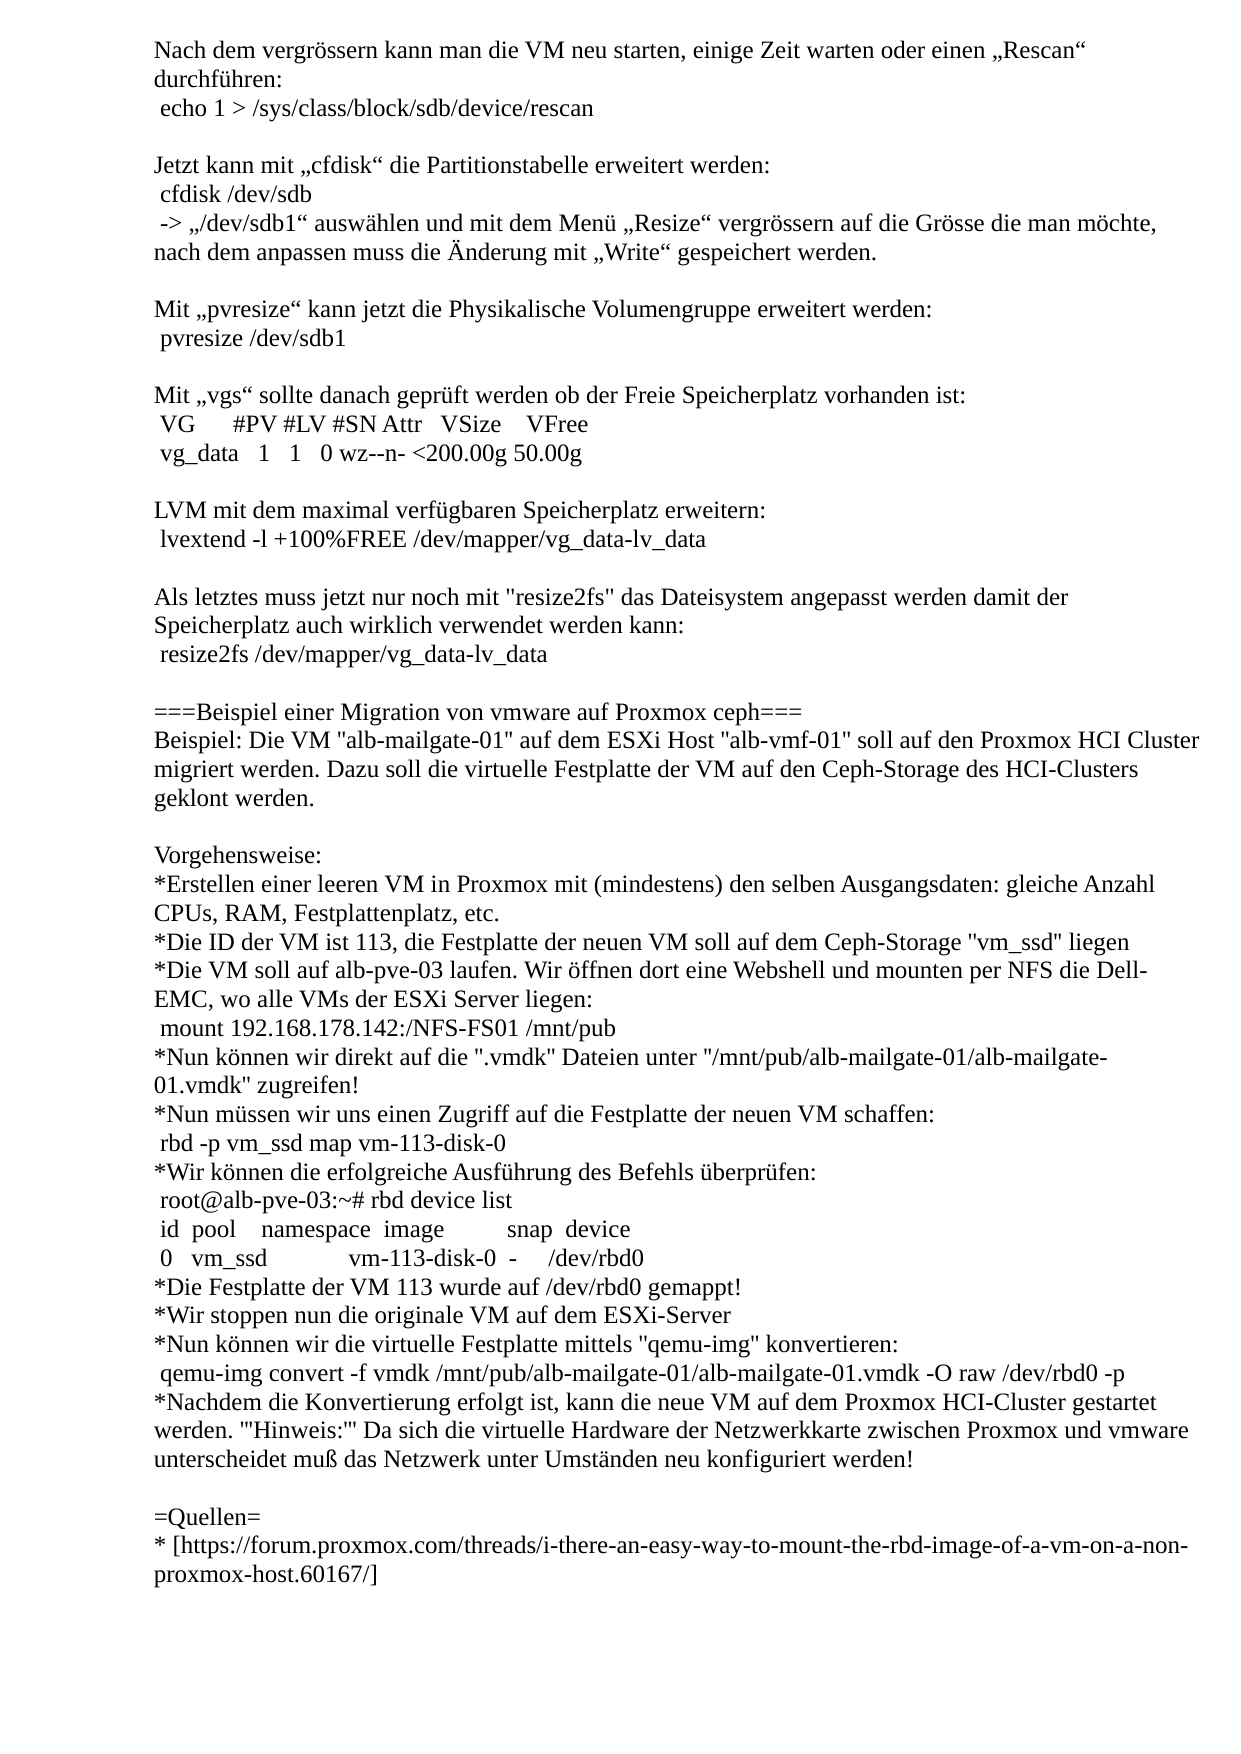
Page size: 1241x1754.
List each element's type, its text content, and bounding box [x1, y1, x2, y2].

text id pool namespace image snap device [153, 1214, 1205, 1243]
text *Die VM soll auf alb-pve-03 laufen. Wir öffnen dort eine Webshell und mounten per NFS die Dell-EMC, wo alle VMs der ESXi Server liegen: [153, 955, 1205, 1013]
text *Nun können wir die virtuelle Festplatte mittels ''qemu-img'' konvertieren: [153, 1329, 1205, 1358]
text *Wir stoppen nun die originale VM auf dem ESXi-Server [153, 1300, 1205, 1329]
text root@alb-pve-03:~# rbd device list [153, 1185, 1205, 1214]
text vg_data 1 1 0 wz--n- <200.00g 50.00g [153, 438, 1205, 467]
text Als letztes muss jetzt nur noch mit "resize2fs" das Dateisystem angepasst werden damit der Speicherplatz auch wirklich verwendet werden kann: [153, 582, 1205, 639]
text qemu-img convert -f vmdk /mnt/pub/alb-mailgate-01/alb-mailgate-01.vmdk -O raw /dev/rbd0 -p [153, 1358, 1205, 1387]
text -> „/dev/sdb1“ auswählen und mit dem Menü „Resize“ vergrössern auf die Grösse die man möchte, nach dem anpassen muss die Änderung mit „Write“ gespeichert werden. [153, 208, 1205, 265]
text =Quellen= [153, 1502, 1205, 1530]
text cfdisk /dev/sdb [153, 179, 1205, 208]
text *Die Festplatte der VM 113 wurde auf /dev/rbd0 gemappt! [153, 1272, 1205, 1300]
text *Nun können wir direkt auf die ''.vmdk'' Dateien unter ''/mnt/pub/alb-mailgate-01/alb-mailgate-01.vmdk'' zugreifen! [153, 1042, 1205, 1099]
text Mit „vgs“ sollte danach geprüft werden ob der Freie Speicherplatz vorhanden ist: [153, 380, 1205, 409]
text *Nachdem die Konvertierung erfolgt ist, kann die neue VM auf dem Proxmox HCI-Cluster gestartet werden. '''Hinweis:''' Da sich die virtuelle Hardware der Netzwerkkarte zwischen Proxmox und vmware unterscheidet muß das Netzwerk unter Umständen neu konfiguriert werden! [153, 1387, 1205, 1473]
text Nach dem vergrössern kann man die VM neu starten, einige Zeit warten oder einen „Rescan“ durchführen: [153, 35, 1205, 93]
text *Wir können die erfolgreiche Ausführung des Befehls überprüfen: [153, 1157, 1205, 1185]
text resize2fs /dev/mapper/vg_data-lv_data [153, 639, 1205, 668]
text mount 192.168.178.142:/NFS-FS01 /mnt/pub [153, 1013, 1205, 1042]
text *Erstellen einer leeren VM in Proxmox mit (mindestens) den selben Ausgangsdaten: gleiche Anzahl CPUs, RAM, Festplattenplatz, etc. [153, 869, 1205, 927]
text 0 vm_ssd vm-113-disk-0 - /dev/rbd0 [153, 1243, 1205, 1272]
text *Die ID der VM ist 113, die Festplatte der neuen VM soll auf dem Ceph-Storage ''vm_ssd'' liegen [153, 927, 1205, 955]
text pvresize /dev/sdb1 [153, 323, 1205, 352]
text VG #PV #LV #SN Attr VSize VFree [153, 409, 1205, 438]
text Jetzt kann mit „cfdisk“ die Partitionstabelle erweitert werden: [153, 150, 1205, 179]
text Beispiel: Die VM ''alb-mailgate-01'' auf dem ESXi Host ''alb-vmf-01'' soll auf den Proxmox HCI Cluster migriert werden. Dazu soll die virtuelle Festplatte der VM auf den Ceph-Storage des HCI-Clusters geklont werden. [153, 725, 1205, 812]
text Mit „pvresize“ kann jetzt die Physikalische Volumengruppe erweitert werden: [153, 294, 1205, 323]
text Vorgehensweise: [153, 840, 1205, 869]
text ===Beispiel einer Migration von vmware auf Proxmox ceph=== [153, 697, 1205, 725]
text rbd -p vm_ssd map vm-113-disk-0 [153, 1128, 1205, 1157]
text LVM mit dem maximal verfügbaren Speicherplatz erweitern: [153, 495, 1205, 524]
text lvextend -l +100%FREE /dev/mapper/vg_data-lv_data [153, 524, 1205, 553]
text *Nun müssen wir uns einen Zugriff auf die Festplatte der neuen VM schaffen: [153, 1099, 1205, 1128]
text echo 1 > /sys/class/block/sdb/device/rescan [153, 93, 1205, 122]
text * [https://forum.proxmox.com/threads/i-there-an-easy-way-to-mount-the-rbd-image-of-a-vm-on-a-non-proxmox-host.60167/] [153, 1530, 1205, 1588]
